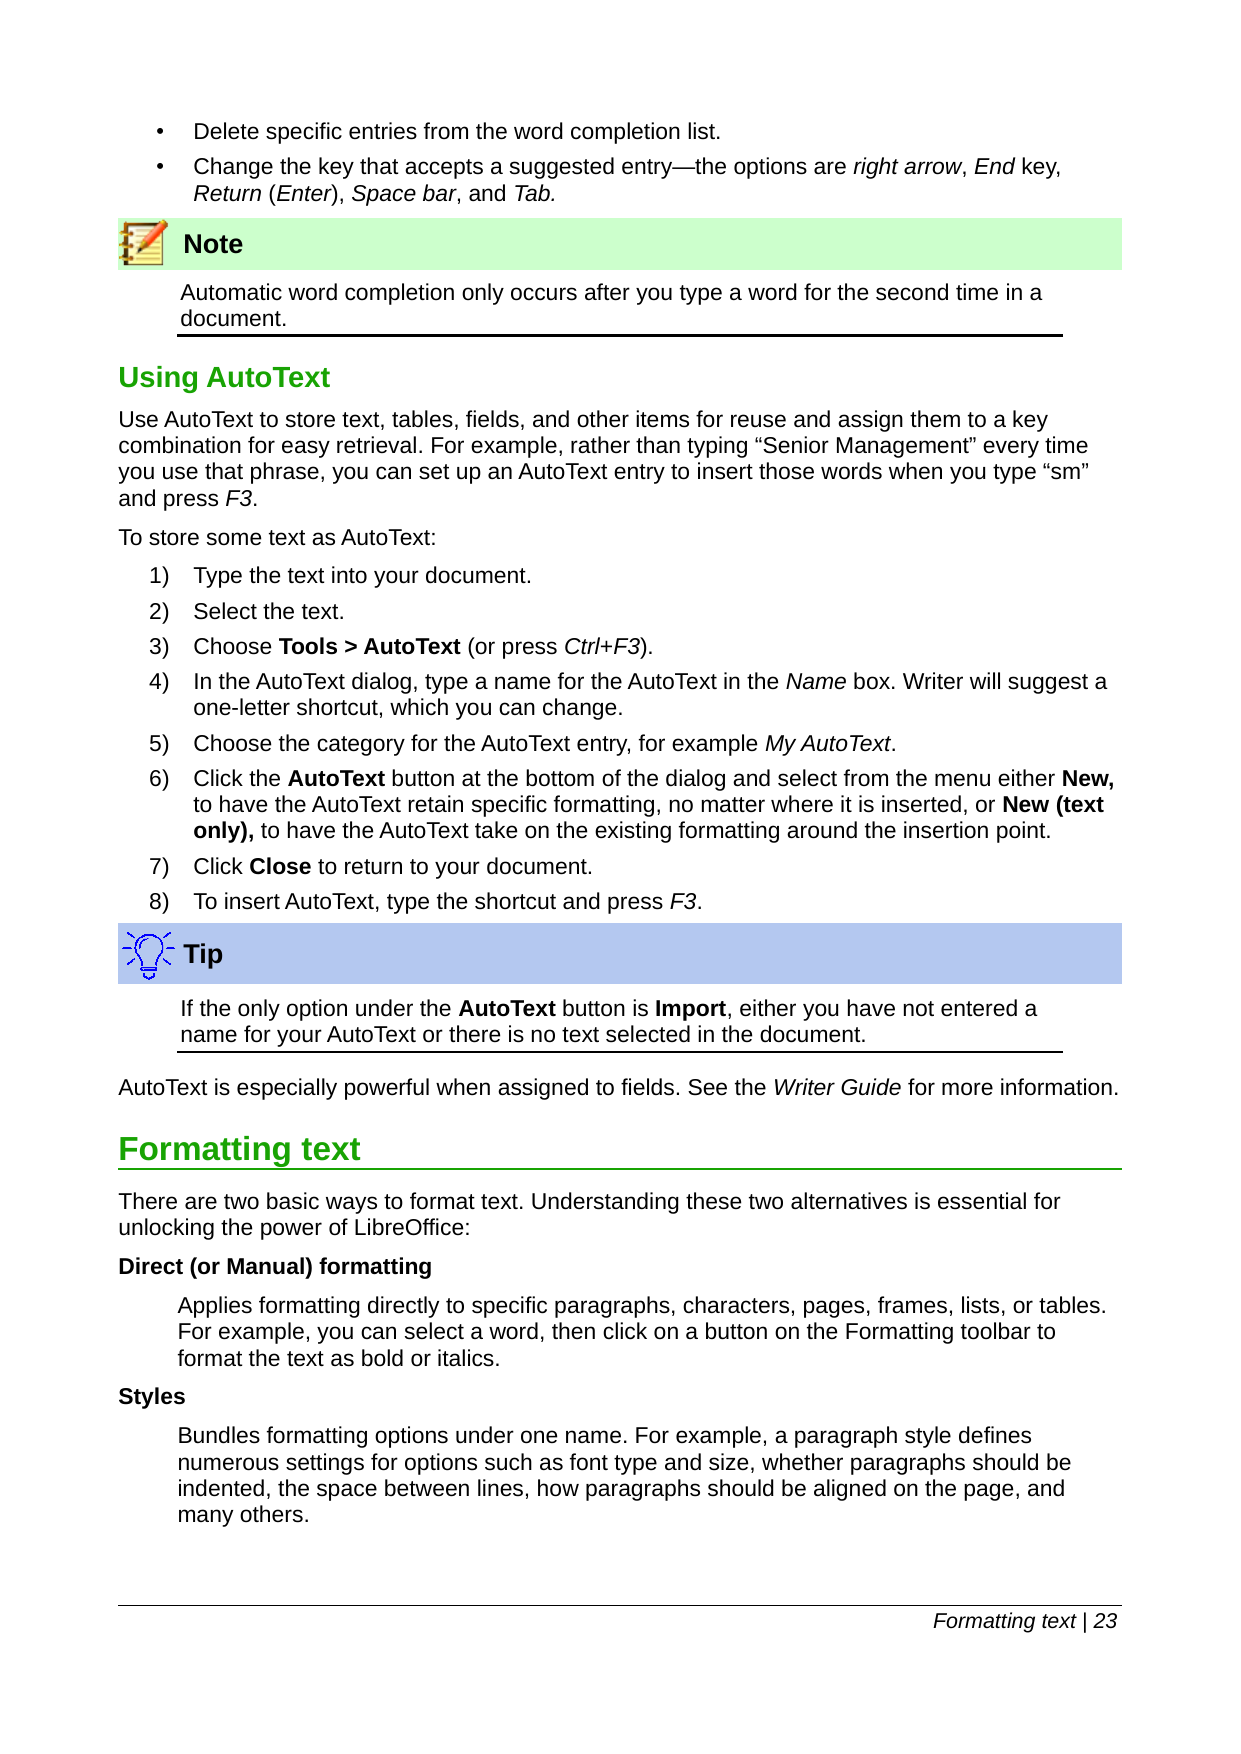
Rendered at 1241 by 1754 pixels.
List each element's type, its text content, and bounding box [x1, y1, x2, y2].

list Delete specific entries from the word completion list. [156, 118, 1122, 144]
list Type the text into your document. [169, 562, 1122, 589]
text There are two basic ways to format text. Understanding these two alternatives is essential for unlocking the power of LibreOffice: [118, 1188, 1122, 1240]
text AutoText is especially powerful when assigned to fields. See the Writer Guide for more information. [118, 1074, 1122, 1100]
subtitle Formatting text [118, 1129, 1122, 1168]
list In the AutoText dialog, type a name for the AutoText in the Name box. Writer will suggest a one-letter shortcut, which you can change. [169, 668, 1122, 721]
text Styles [118, 1383, 1122, 1410]
list Change the key that accepts a suggested entry—the options are right arrow, End key, Return (Enter), Space bar, and Tab. [156, 153, 1122, 206]
text Applies formatting directly to specific paragraphs, characters, pages, frames, lists, or tables. For example, you can select a word, then click on a button on the Formatting toolbar to format the text as bold or italics. [177, 1292, 1122, 1371]
list Select the text. [169, 598, 1122, 624]
list Click the AutoText button at the bottom of the dialog and select from the menu either New, to have the AutoText retain specific formatting, no matter where it is inserted, or New (text only), to have the AutoText take on the existing formatting around the insertion point. [169, 765, 1122, 844]
text Automatic word completion only occurs after you type a word for the second time in a document. [177, 276, 1063, 334]
list To insert AutoText, type the shortcut and press F3. [169, 888, 1122, 914]
picture [119, 218, 170, 269]
list Choose Tools > AutoText (or press Ctrl+F3). [169, 633, 1122, 659]
text Direct (or Manual) formatting [118, 1253, 1122, 1279]
text Use AutoText to store text, tables, fields, and other items for reuse and assign them to a key combination for easy retrieval. For example, rather than typing “Senior Management” every time you use that phrase, you can set up an AutoText entry to insert those words when you type “sm” and press F3. [118, 406, 1122, 511]
list Click Close to return to your document. [169, 853, 1122, 879]
text Bundles formatting options under one name. For example, a paragraph style defines numerous settings for options such as font type and size, whether paragraphs should be indented, the space between lines, how paragraphs should be aligned on the page, and many others. [177, 1422, 1122, 1528]
subtitle Note [118, 218, 1122, 270]
text To store some text as AutoText: [118, 523, 1122, 550]
text If the only option under the AutoText button is Import, either you have not entered a name for your AutoText or there is no text selected in the document. [177, 992, 1063, 1051]
subtitle Using AutoText [118, 360, 1122, 394]
subtitle Tip [118, 923, 1122, 984]
picture [119, 924, 179, 984]
list Choose the category for the AutoText entry, for example My AutoText. [169, 729, 1122, 756]
